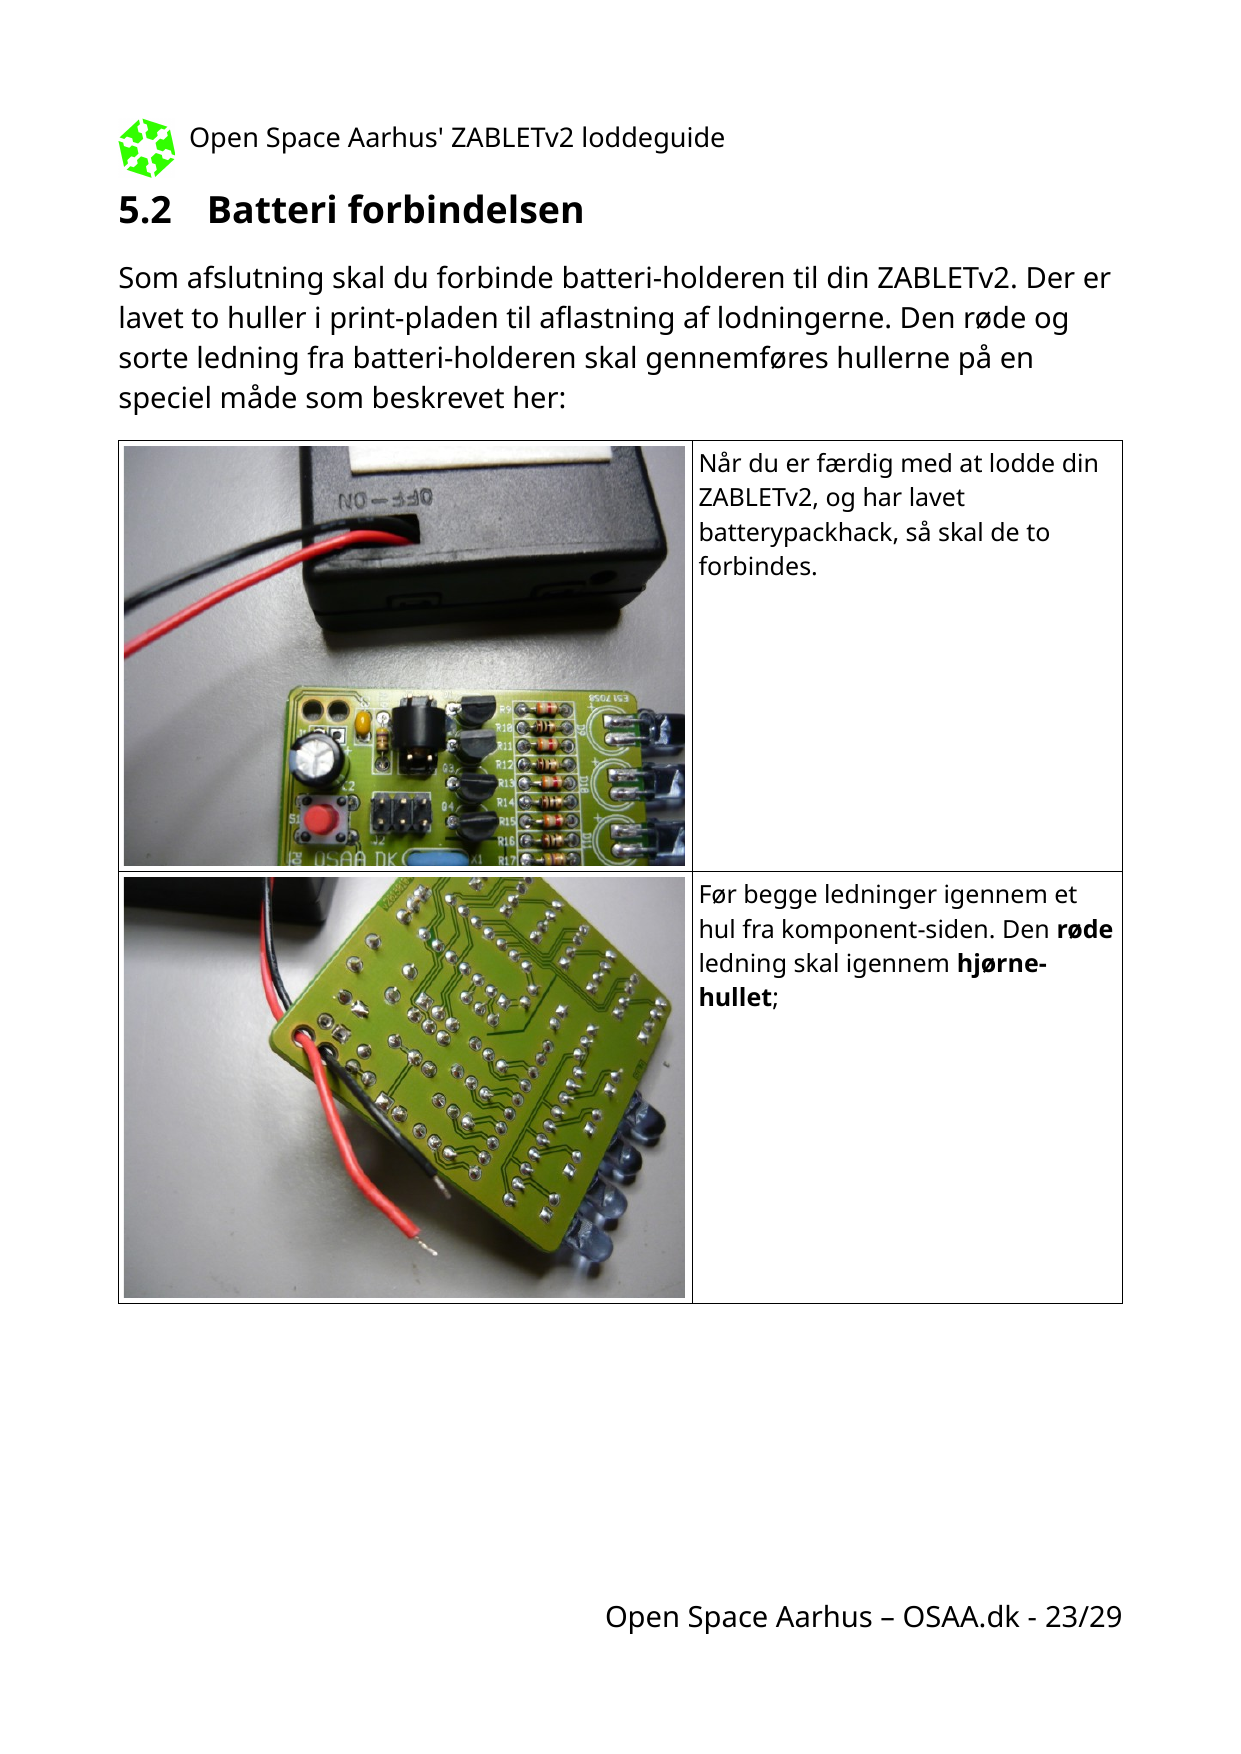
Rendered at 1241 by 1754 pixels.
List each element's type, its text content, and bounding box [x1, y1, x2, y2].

table_header [119, 441, 692, 871]
table_cell [119, 1298, 692, 1302]
picture [118, 118, 175, 178]
table_cell Før begge ledninger igennem et hul fra komponent-siden. Den røde ledning skal igennem hjørne-hullet; [693, 872, 1122, 1302]
picture [123, 446, 685, 866]
picture [123, 877, 685, 1298]
subtitle Batteri forbindelsen [118, 183, 1122, 234]
table_header Når du er færdig med at lodde din ZABLETv2, og har lavet batterypackhack, så skal de to forbindes. [693, 441, 1122, 871]
table_cell [119, 872, 692, 1297]
text Som afslutning skal du forbinde batteri-holderen til din ZABLETv2. Der er lavet to huller i print-pladen til aflastning af lodningerne. Den røde og sorte ledning fra batteri-holderen skal gennemføres hullerne på en speciel måde som beskrevet her: [118, 258, 1122, 417]
